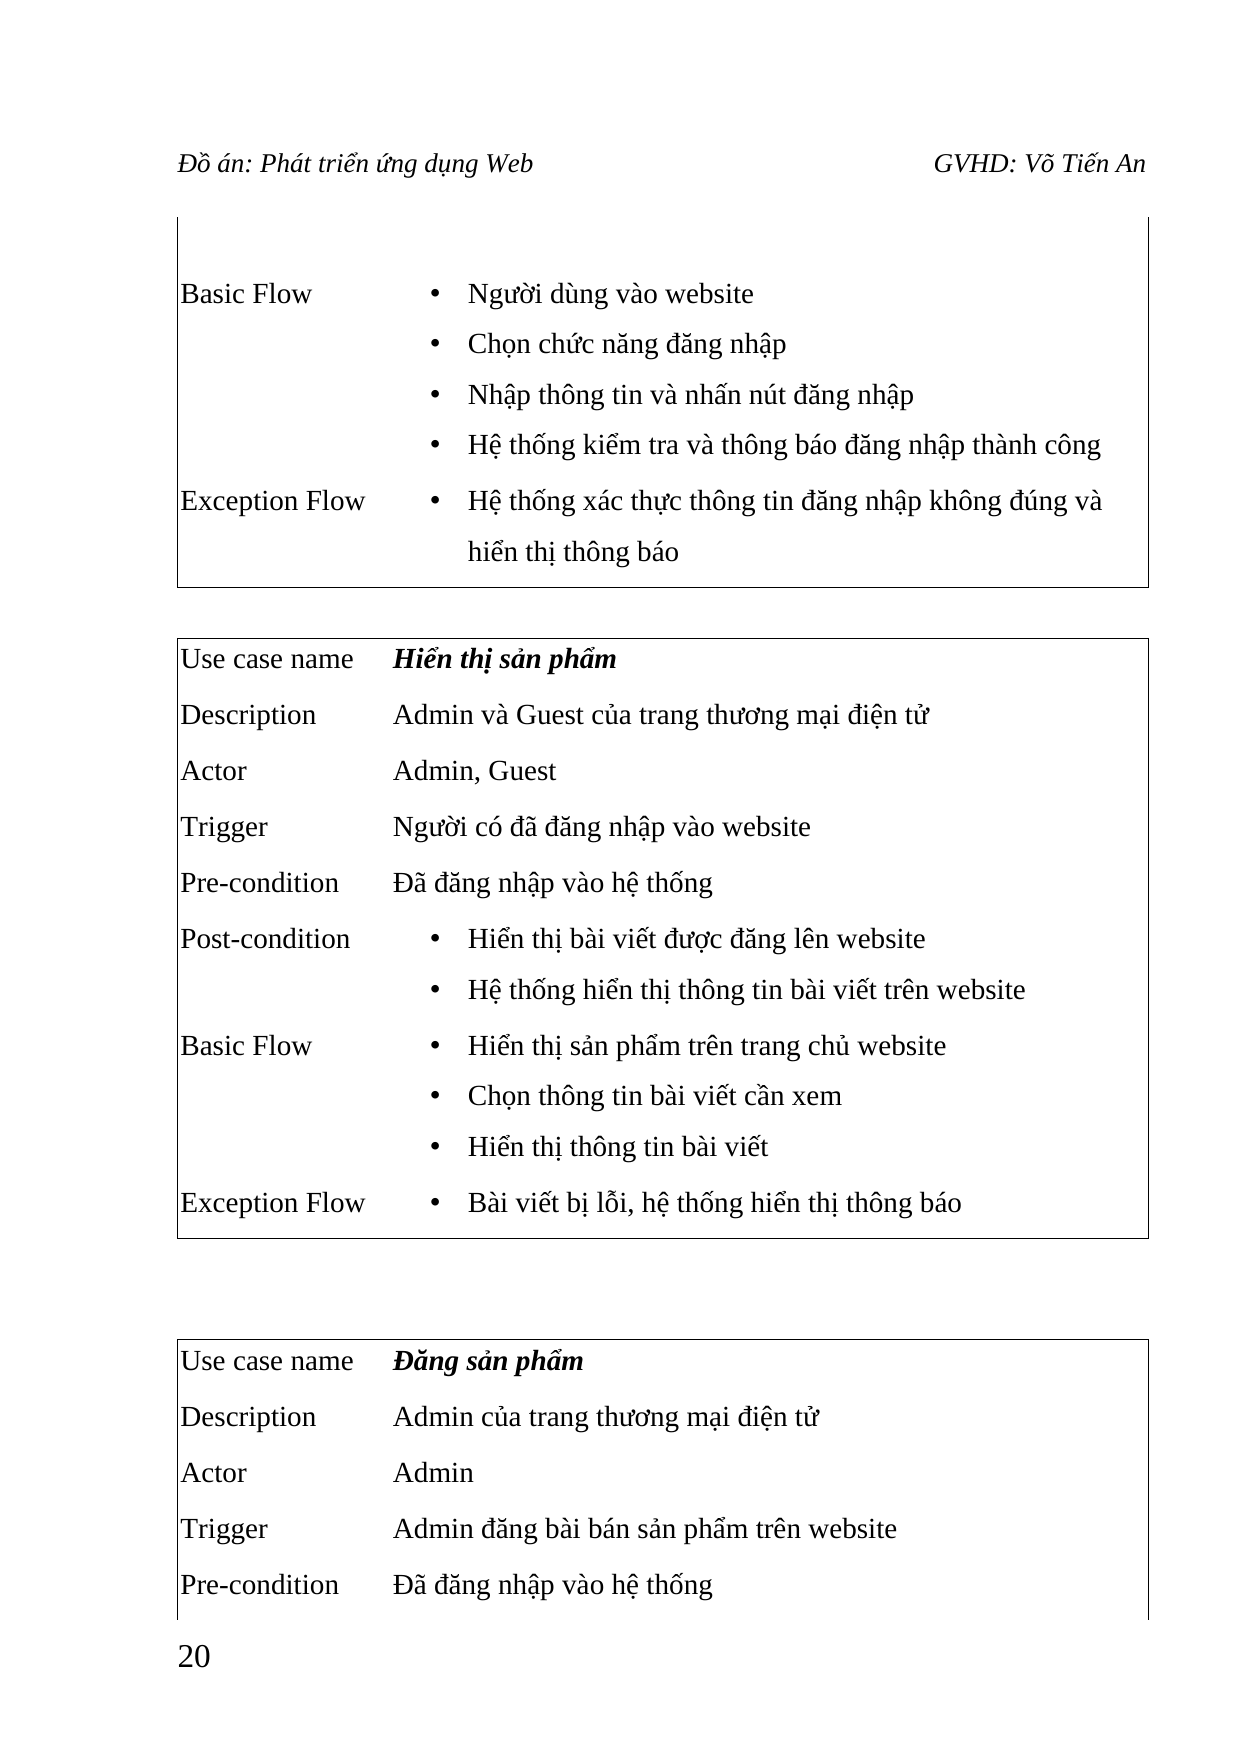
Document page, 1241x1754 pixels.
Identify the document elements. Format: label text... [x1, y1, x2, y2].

table_cell Pre-condition [178, 1564, 390, 1620]
table_cell Đã đăng nhập vào hệ thống [390, 1564, 1148, 1620]
table_cell Người có đã đăng nhập vào website [390, 806, 1148, 862]
table_header Use case name [178, 1340, 390, 1396]
table_cell Đã đăng nhập vào hệ thống [390, 863, 1148, 918]
table_header Đăng sản phẩm [390, 1340, 1148, 1396]
table_cell Admin của trang thương mại điện tử [390, 1396, 1148, 1452]
table_cell Hiển thị sản phẩm trên trang chủ website Chọn thông tin bài viết cần xem Hiển thị thông tin bài viết [390, 1025, 1148, 1182]
table_cell [390, 217, 1148, 273]
table_cell Basic Flow [178, 1025, 390, 1182]
table_cell Người dùng vào website Chọn chức năng đăng nhập Nhập thông tin và nhấn nút đăng nhập Hệ thống kiểm tra và thông báo đăng nhập thành công [390, 273, 1148, 481]
table_cell Description [178, 1396, 390, 1452]
table_cell [178, 217, 390, 273]
table_cell Exception Flow [178, 481, 390, 587]
table_cell Trigger [178, 1508, 390, 1564]
table_cell Bài viết bị lỗi, hệ thống hiển thị thông báo [390, 1182, 1148, 1238]
table_cell Pre-condition [178, 863, 390, 918]
table_header Use case name [178, 639, 390, 694]
table_cell Hệ thống xác thực thông tin đăng nhập không đúng và hiển thị thông báo [390, 481, 1148, 587]
table_cell Description [178, 694, 390, 750]
table_cell Trigger [178, 806, 390, 862]
table_cell Admin đăng bài bán sản phẩm trên website [390, 1508, 1148, 1564]
table_cell Post-condition [178, 919, 390, 1025]
table_cell Exception Flow [178, 1182, 390, 1238]
table_cell Hiển thị bài viết được đăng lên website Hệ thống hiển thị thông tin bài viết trên website [390, 919, 1148, 1025]
table_cell Basic Flow [178, 273, 390, 481]
table_header Hiển thị sản phẩm [390, 639, 1148, 694]
table_cell Actor [178, 750, 390, 806]
table_cell Admin, Guest [390, 750, 1148, 806]
table_cell Admin [390, 1452, 1148, 1508]
table_cell Admin và Guest của trang thương mại điện tử [390, 694, 1148, 750]
table_cell Actor [178, 1452, 390, 1508]
